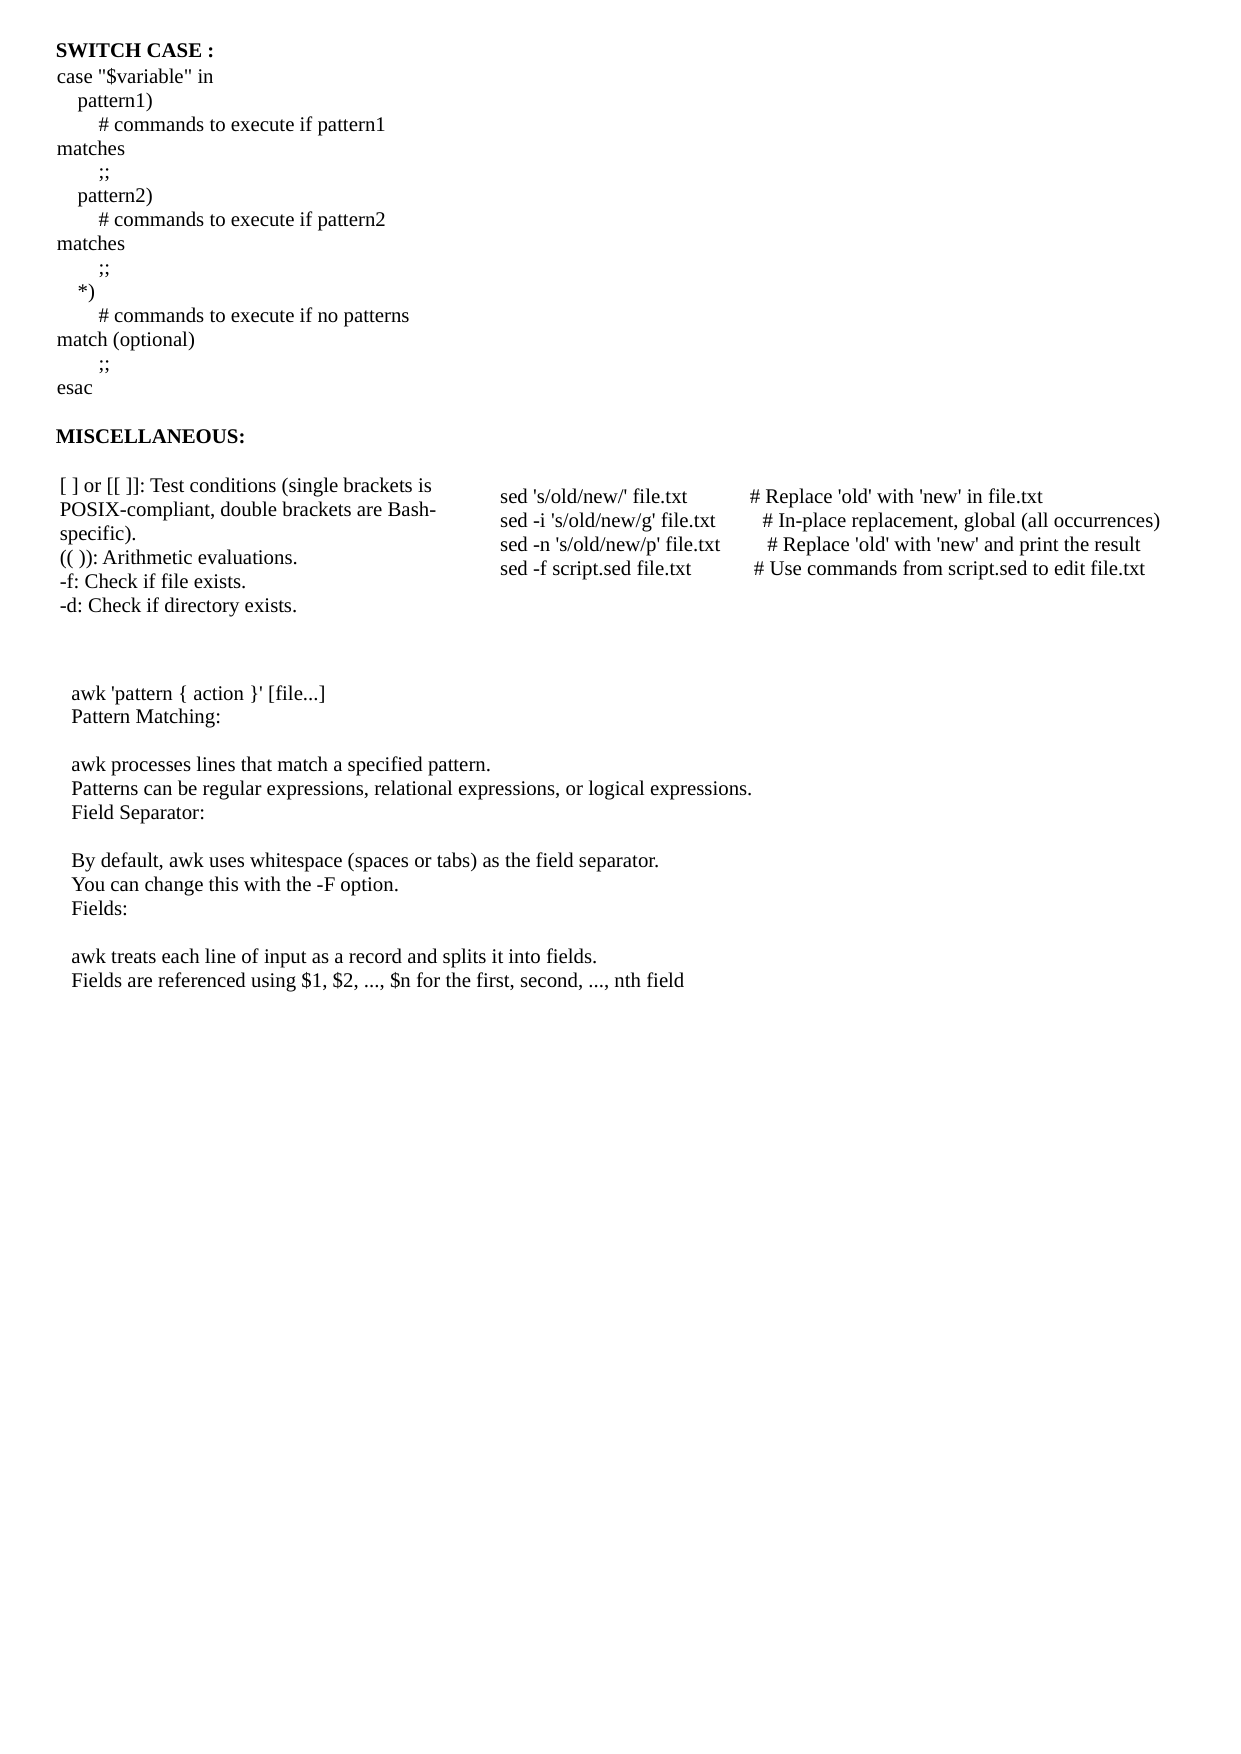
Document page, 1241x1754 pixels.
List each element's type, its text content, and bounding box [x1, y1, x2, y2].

subtitle vdff [0, 747, 1185, 776]
text SWITCH CASE : [56, 37, 1241, 62]
text MISCELLANEOUS: [56, 424, 1241, 448]
